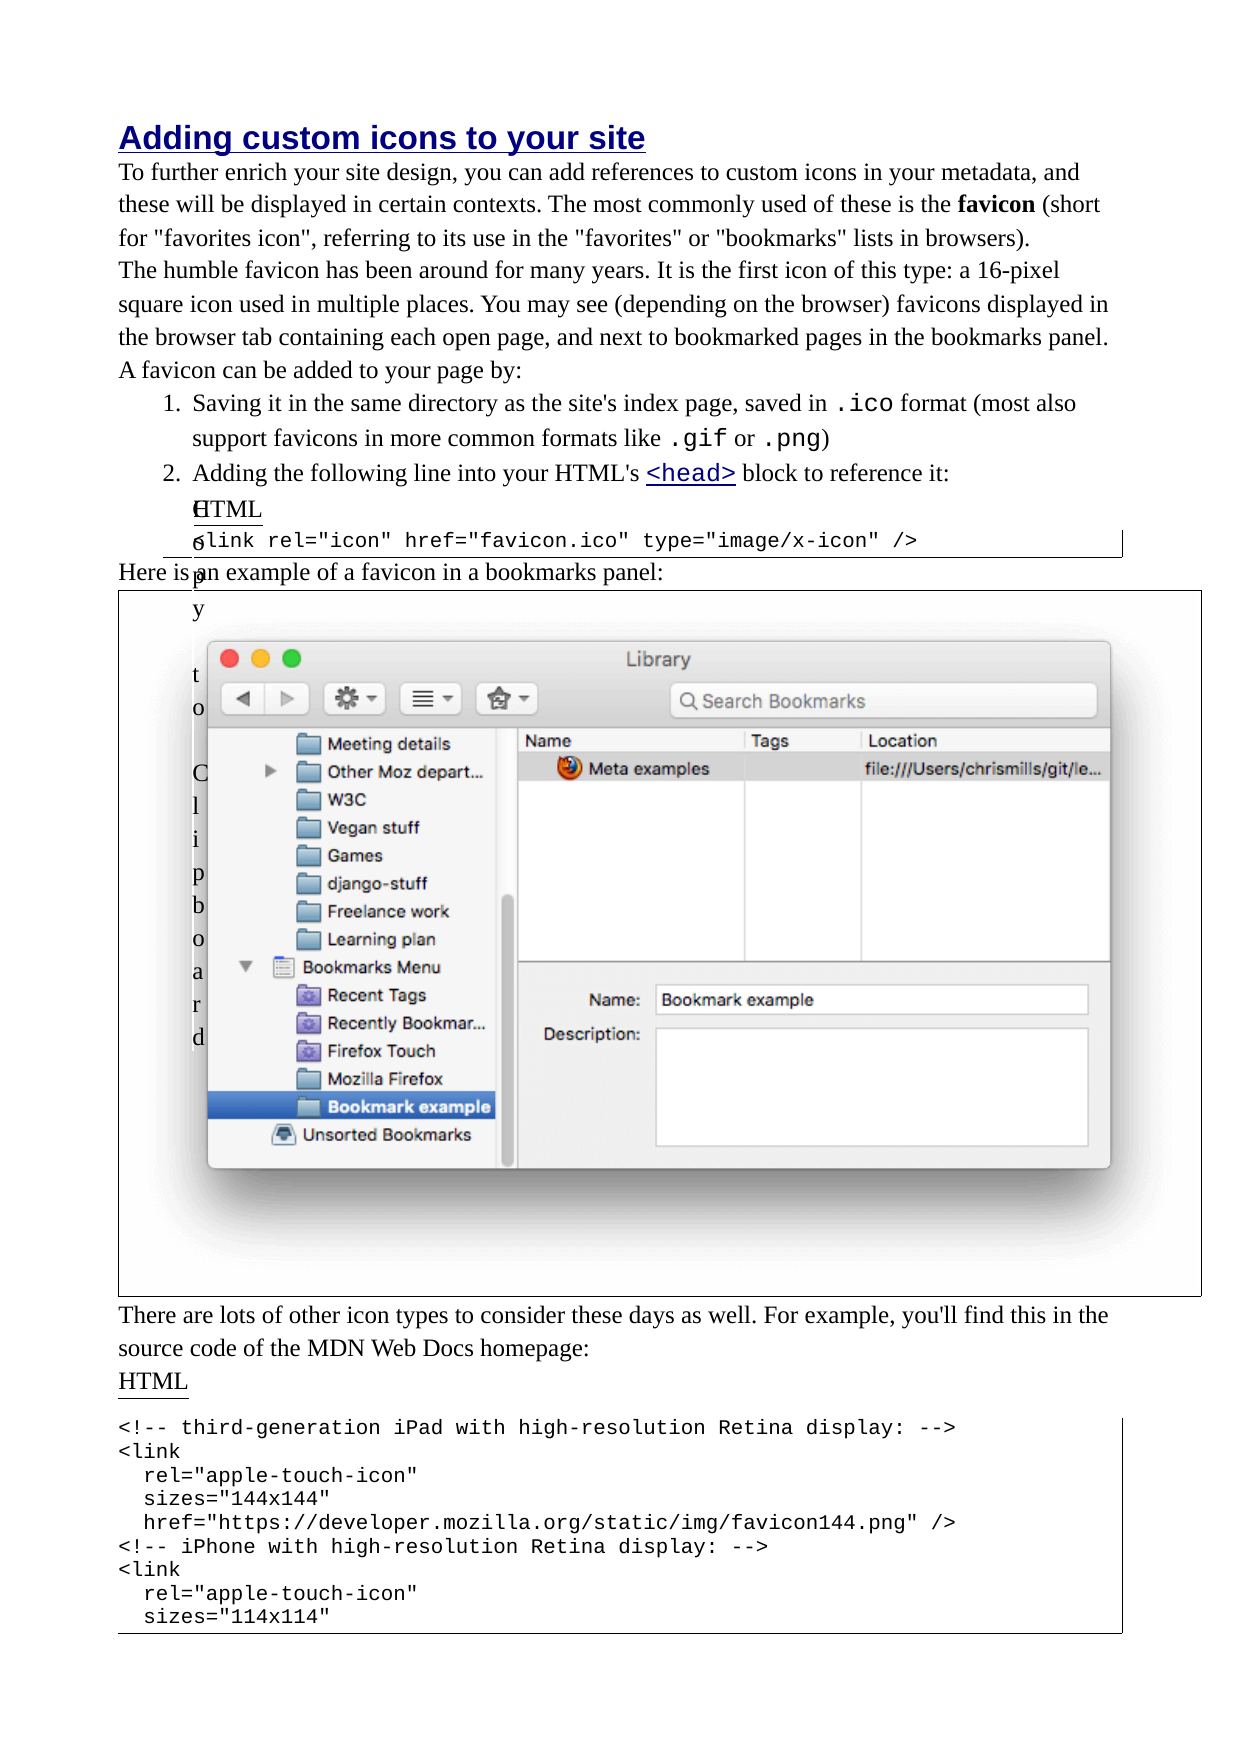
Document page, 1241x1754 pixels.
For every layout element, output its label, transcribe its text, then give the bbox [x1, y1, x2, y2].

text href="https://developer.mozilla.org/static/img/favicon144.png" /> [118, 1512, 1122, 1536]
picture [196, 903, 201, 912]
text There are lots of other icon types to consider these days as well. For example, you'll find this in the source code of the MDN Web Docs homepage: [118, 1300, 1122, 1362]
text Here is an example of a favicon in a bookmarks panel: [118, 557, 192, 586]
list <link rel="icon" href="favicon.ico" type="image/x-icon" /> [194, 530, 1122, 557]
text sizes="114x114" [118, 1607, 1122, 1633]
text <!-- iPhone with high-resolution Retina display: --> [118, 1536, 1122, 1559]
list Saving it in the same directory as the site's index page, saved in .ico format (most also support favicons in more common formats like .gif or .png) [162, 388, 1122, 454]
text <!-- third-generation iPad with high-resolution Retina display: --> [118, 1417, 1122, 1441]
text The humble favicon has been around for many years. It is the first icon of this type: a 16-pixel square icon used in multiple places. You may see (depending on the browser) favicons displayed in the browser tab containing each open page, and next to bookmarked pages in the bookmarks panel. [118, 256, 1122, 350]
text <link [118, 1559, 1122, 1583]
text <link [118, 1441, 1122, 1465]
list Adding the following line into your HTML's <head> block to reference it: [162, 458, 1122, 489]
text sizes="144x144" [118, 1488, 1122, 1512]
text HTML [118, 1366, 1122, 1398]
list HTML [194, 494, 1122, 525]
subtitle Adding custom icons to your site [118, 118, 1122, 157]
picture [196, 870, 201, 879]
text rel="apple-touch-icon" [118, 1465, 1122, 1488]
text To further enrich your site design, you can add references to custom icons in your metadata, and these will be displayed in certain contexts. The most commonly used of these is the favicon (short for "favorites icon", referring to its use in the "favorites" or "bookmarks" lists in browsers). [118, 157, 1122, 251]
text Here is an example of a favicon in a bookmarks panel: [194, 558, 1122, 586]
picture [121, 592, 1198, 1293]
text A favicon can be added to your page by: [118, 355, 1122, 383]
list [162, 494, 192, 525]
text rel="apple-touch-icon" [118, 1583, 1122, 1607]
